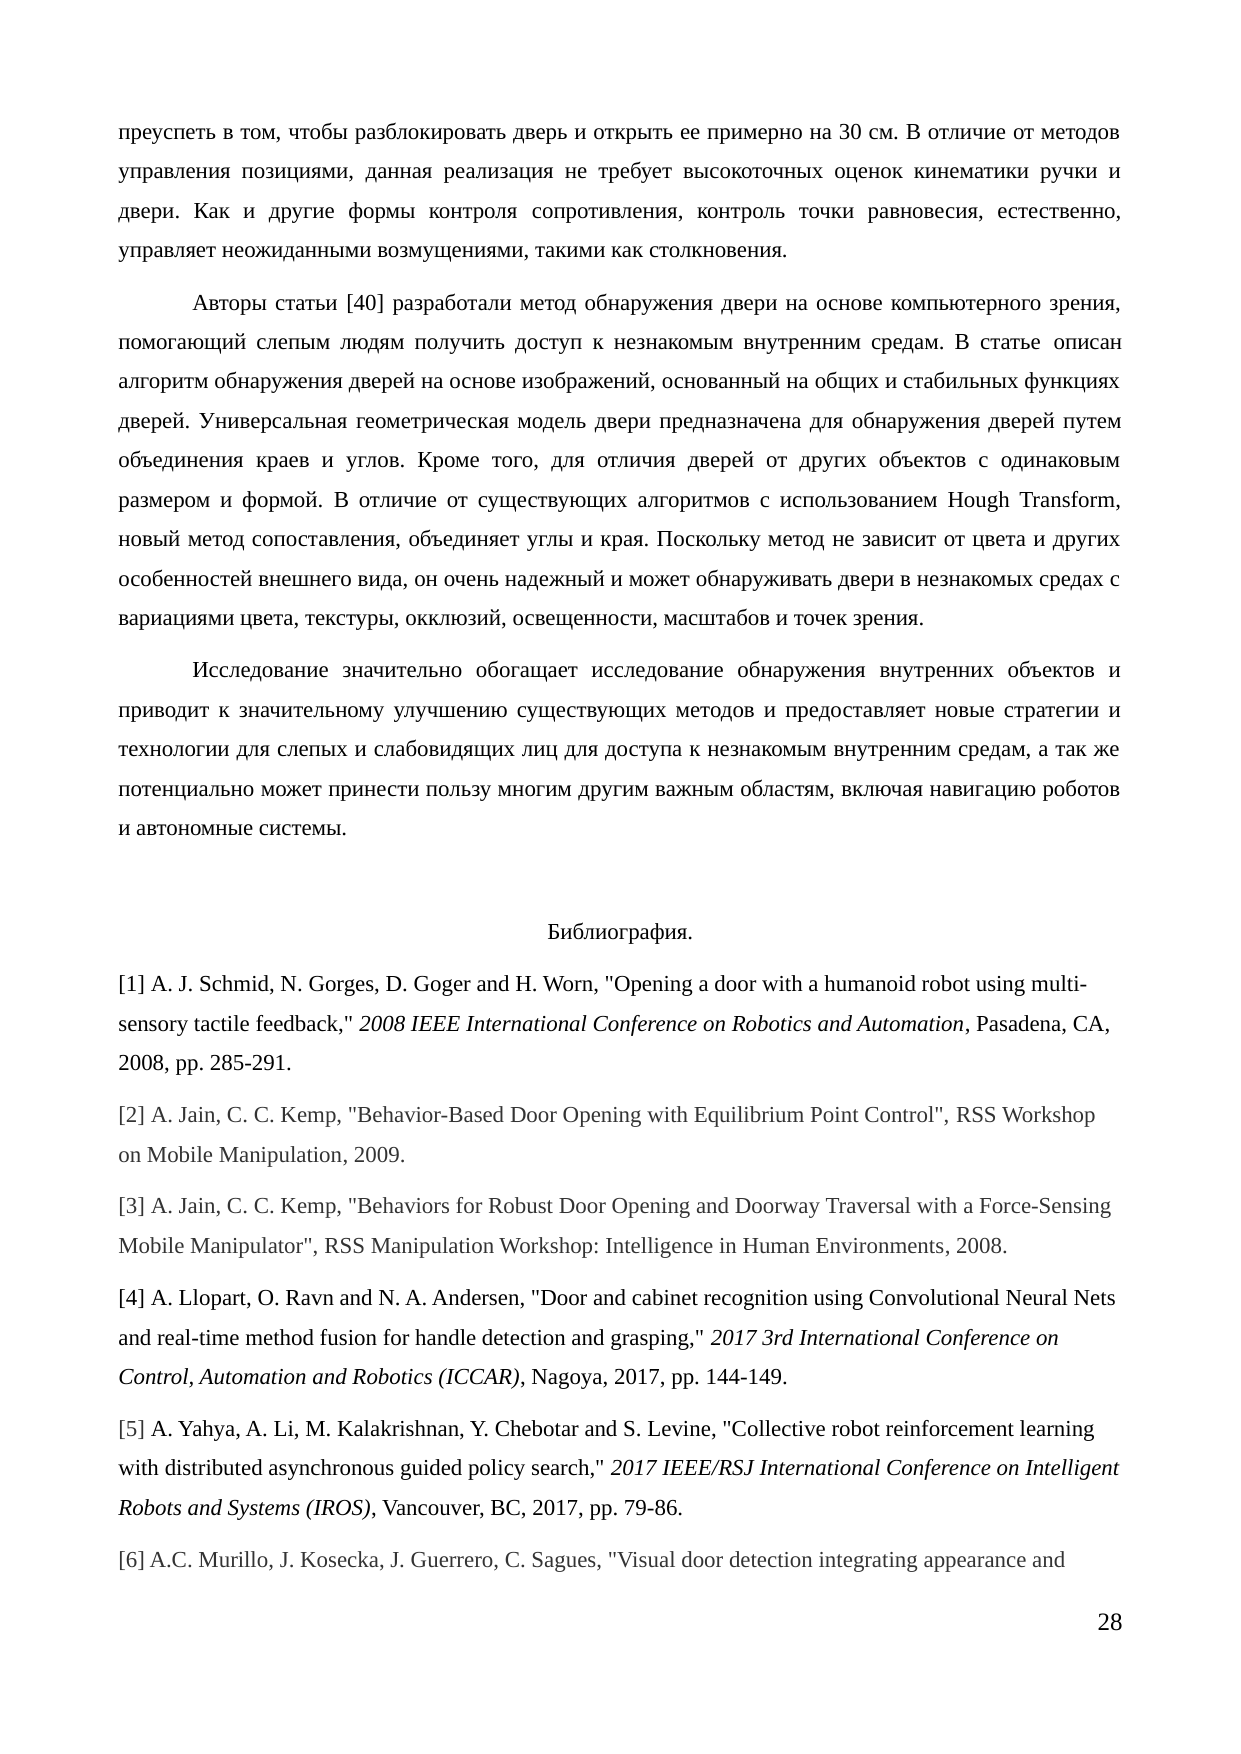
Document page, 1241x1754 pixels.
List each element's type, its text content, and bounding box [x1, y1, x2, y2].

text Исследование значительно обогащает исследование обнаружения внутренних объектов и приводит к значительному улучшению существующих методов и предоставляет новые стратегии и технологии для слепых и слабовидящих лиц для доступа к незнакомым внутренним средам, а так же потенциально может принести пользу многим другим важным областям, включая навигацию роботов и автономные системы. [118, 656, 1122, 841]
text [1] A. J. Schmid, N. Gorges, D. Goger and H. Worn, "Opening a door with a humanoid robot using multi-sensory tactile feedback," 2008 IEEE International Conference on Robotics and Automation, Pasadena, CA, 2008, pp. 285-291. [118, 970, 1122, 1076]
text преуспеть в том, чтобы разблокировать дверь и открыть ее примерно на 30 см. В отличие от методов управления позициями, данная реализация не требует высокоточных оценок кинематики ручки и двери. Как и другие формы контроля сопротивления, контроль точки равновесия, естественно, управляет неожиданными возмущениями, такими как столкновения. [118, 118, 1122, 263]
text [6] A.C. Murillo, J. Kosecka, J. Guerrero, C. Sagues, "Visual door detection integrating appearance and [118, 1546, 1122, 1572]
text [2] A. Jain, C. C. Kemp, "Behavior-Based Door Opening with Equilibrium Point Control", RSS Workshop on Mobile Manipulation, 2009. [118, 1101, 1122, 1167]
text [5] A. Yahya, A. Li, M. Kalakrishnan, Y. Chebotar and S. Levine, "Collective robot reinforcement learning with distributed asynchronous guided policy search," 2017 IEEE/RSJ International Conference on Intelligent Robots and Systems (IROS), Vancouver, BC, 2017, pp. 79-86. [118, 1415, 1122, 1520]
text Авторы статьи [40] разработали метод обнаружения двери на основе компьютерного зрения, помогающий слепым людям получить доступ к незнакомым внутренним средам. В статье описан алгоритм обнаружения дверей на основе изображений, основанный на общих и стабильных функциях дверей. Универсальная геометрическая модель двери предназначена для обнаружения дверей путем объединения краев и углов. Кроме того, для отличия дверей от других объектов с одинаковым размером и формой. В отличие от существующих алгоритмов с использованием Hough Transform, новый метод сопоставления, объединяет углы и края. Поскольку метод не зависит от цвета и других особенностей внешнего вида, он очень надежный и может обнаруживать двери в незнакомых средах с вариациями цвета, текстуры, окклюзий, освещенности, масштабов и точек зрения. [118, 288, 1122, 631]
text [3] A. Jain, C. C. Kemp, "Behaviors for Robust Door Opening and Doorway Traversal with a Force-Sensing Mobile Manipulator", RSS Manipulation Workshop: Intelligence in Human Environments, 2008. [118, 1193, 1122, 1258]
text [4] A. Llopart, O. Ravn and N. A. Andersen, "Door and cabinet recognition using Convolutional Neural Nets and real-time method fusion for handle detection and grasping," 2017 3rd International Conference on Control, Automation and Robotics (ICCAR), Nagoya, 2017, pp. 144-149. [118, 1284, 1122, 1389]
text Библиография. [118, 918, 1122, 944]
